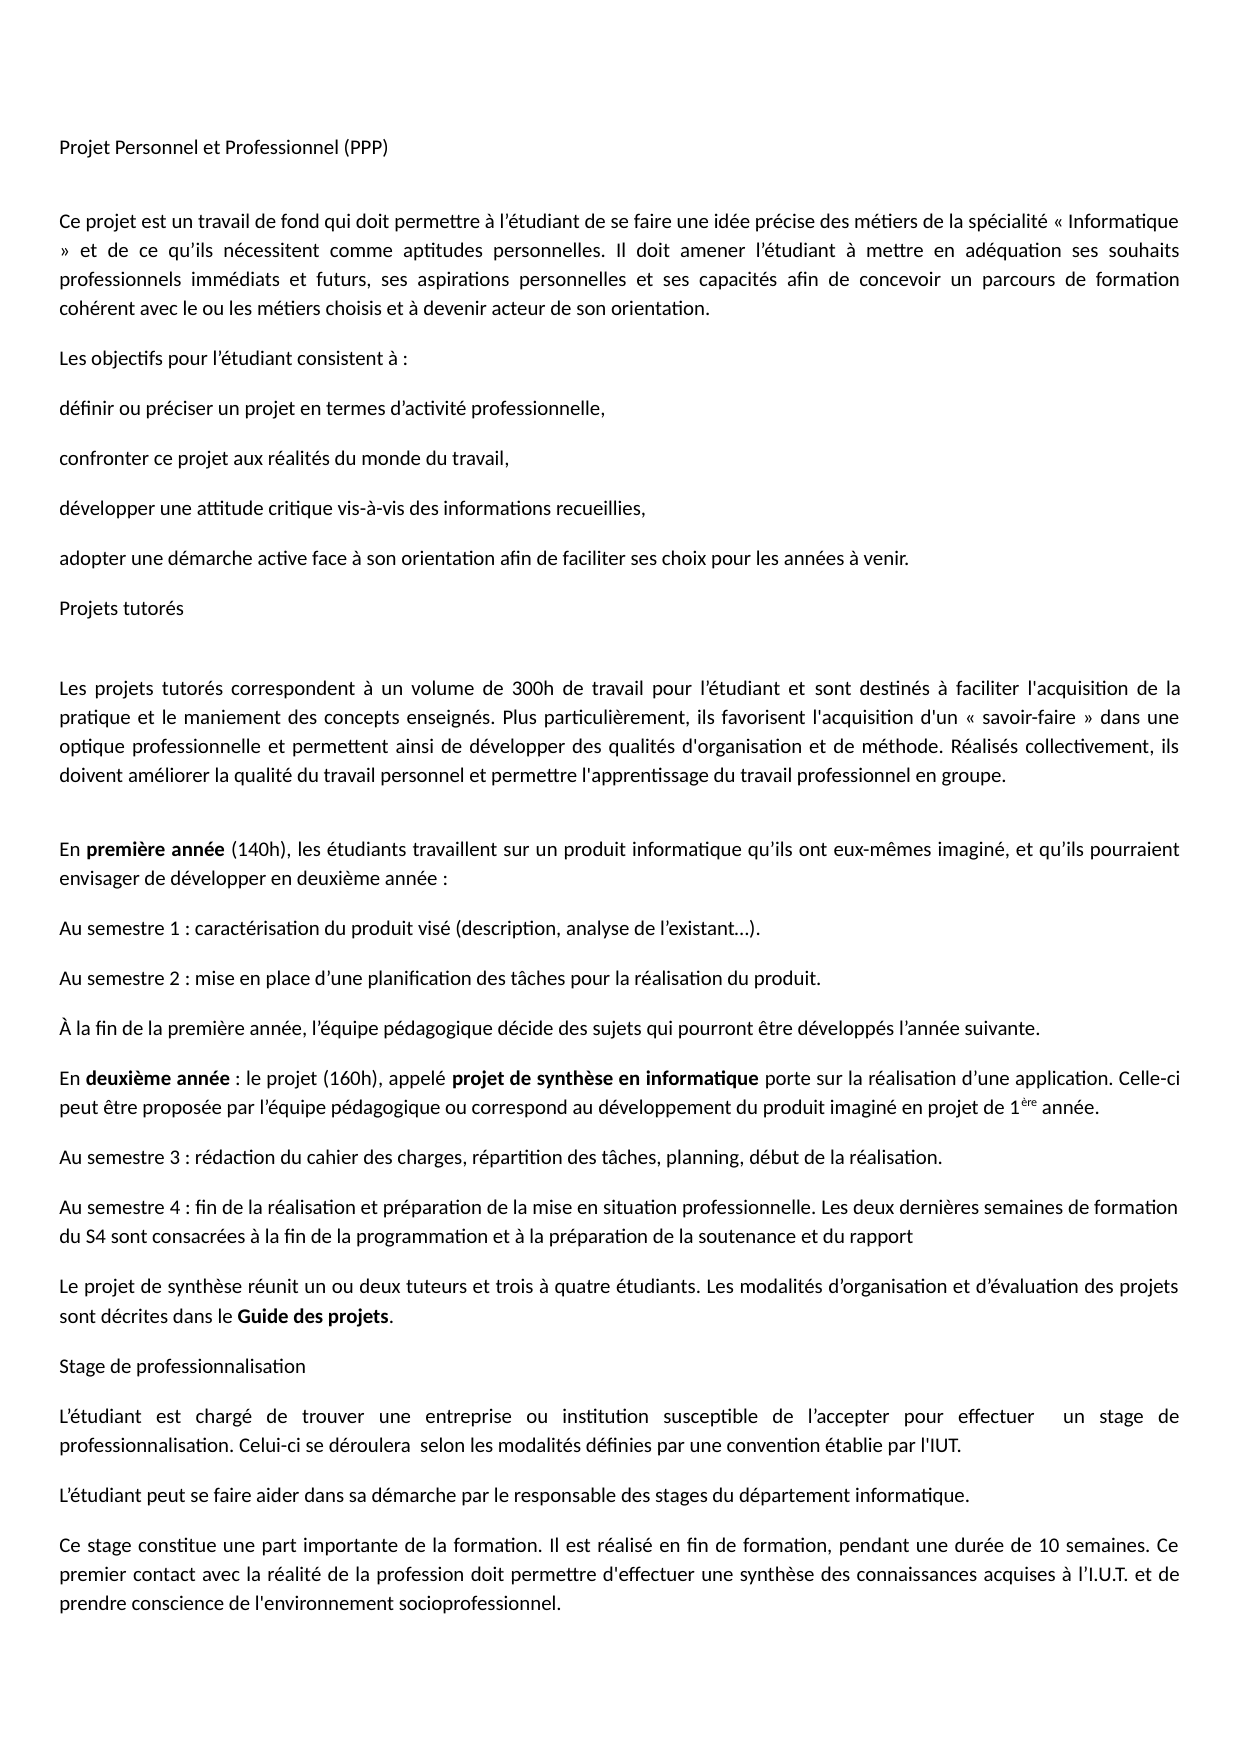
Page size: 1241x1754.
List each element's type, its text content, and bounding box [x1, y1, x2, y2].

text À la fin de la première année, l’équipe pédagogique décide des sujets qui pourront être développés l’année suivante. [59, 1015, 1181, 1041]
text Au semestre 2 : mise en place d’une planification des tâches pour la réalisation du produit. [59, 965, 1181, 991]
text Les objectifs pour l’étudiant consistent à : [59, 346, 1181, 371]
text Au semestre 4 : fin de la réalisation et préparation de la mise en situation professionnelle. Les deux dernières semaines de formation du S4 sont consacrées à la fin de la programmation et à la préparation de la soutenance et du rapport [59, 1194, 1181, 1249]
text En première année (140h), les étudiants travaillent sur un produit informatique qu’ils ont eux-mêmes imaginé, et qu’ils pourraient envisager de développer en deuxième année : [59, 836, 1181, 891]
text Projets tutorés [59, 596, 1181, 621]
text confronter ce projet aux réalités du monde du travail, [59, 446, 1181, 471]
text L’étudiant est chargé de trouver une entreprise ou institution susceptible de l’accepter pour effectuer un stage de professionnalisation. Celui-ci se déroulera selon les modalités définies par une convention établie par l'IUT. [59, 1403, 1181, 1457]
text Au semestre 3 : rédaction du cahier des charges, répartition des tâches, planning, début de la réalisation. [59, 1144, 1181, 1170]
text Au semestre 1 : caractérisation du produit visé (description, analyse de l’existant…). [59, 915, 1181, 941]
text L’étudiant peut se faire aider dans sa démarche par le responsable des stages du département informatique. [59, 1482, 1181, 1507]
text développer une attitude critique vis-à-vis des informations recueillies, [59, 496, 1181, 521]
text Ce projet est un travail de fond qui doit permettre à l’étudiant de se faire une idée précise des métiers de la spécialité « Informatique » et de ce qu’ils nécessitent comme aptitudes personnelles. Il doit amener l’étudiant à mettre en adéquation ses souhaits professionnels immédiats et futurs, ses aspirations personnelles et ses capacités afin de concevoir un parcours de formation cohérent avec le ou les métiers choisis et à devenir acteur de son orientation. [59, 208, 1181, 321]
text Projet Personnel et Professionnel (PPP) [59, 134, 1181, 160]
text Stage de professionnalisation [59, 1353, 1181, 1378]
text Ce stage constitue une part importante de la formation. Il est réalisé en fin de formation, pendant une durée de 10 semaines. Ce premier contact avec la réalité de la profession doit permettre d'effectuer une synthèse des connaissances acquises à l’I.U.T. et de prendre conscience de l'environnement socioprofessionnel. [59, 1532, 1181, 1616]
text Le projet de synthèse réunit un ou deux tuteurs et trois à quatre étudiants. Les modalités d’organisation et d’évaluation des projets sont décrites dans le Guide des projets. [59, 1274, 1181, 1328]
text En deuxième année : le projet (160h), appelé projet de synthèse en informatique porte sur la réalisation d’une application. Celle-ci peut être proposée par l’équipe pédagogique ou correspond au développement du produit imaginé en projet de 1ère année. [59, 1065, 1181, 1120]
text Les projets tutorés correspondent à un volume de 300h de travail pour l’étudiant et sont destinés à faciliter l'acquisition de la pratique et le maniement des concepts enseignés. Plus particulièrement, ils favorisent l'acquisition d'un « savoir-faire » dans une optique professionnelle et permettent ainsi de développer des qualités d'organisation et de méthode. Réalisés collectivement, ils doivent améliorer la qualité du travail personnel et permettre l'apprentissage du travail professionnel en groupe. [59, 675, 1181, 788]
text définir ou préciser un projet en termes d’activité professionnelle, [59, 396, 1181, 421]
text adopter une démarche active face à son orientation afin de faciliter ses choix pour les années à venir. [59, 546, 1181, 571]
